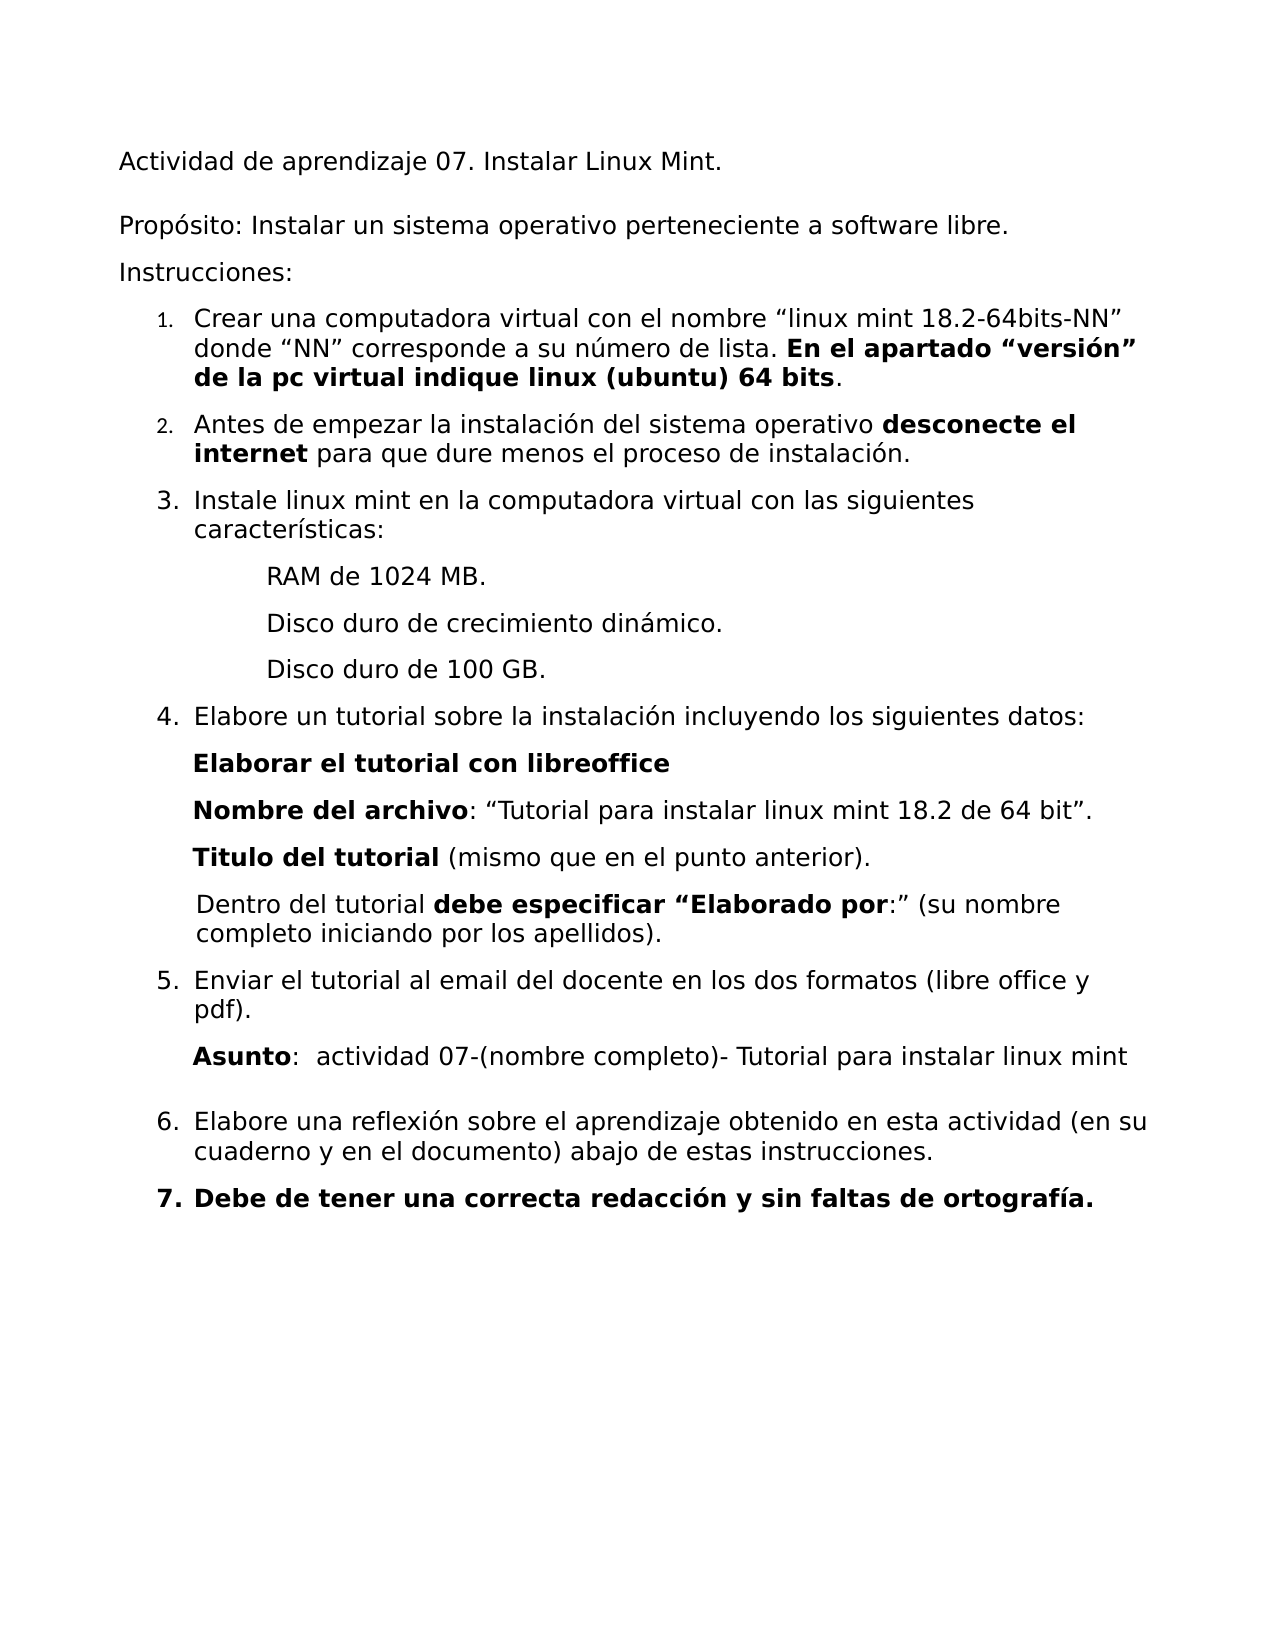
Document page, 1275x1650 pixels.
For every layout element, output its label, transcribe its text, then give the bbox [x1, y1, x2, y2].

text Elaborar el tutorial con libreoffice [119, 749, 1152, 778]
text RAM de 1024 MB. [119, 562, 1152, 591]
list Elabore un tutorial sobre la instalación incluyendo los siguientes datos: [156, 702, 1152, 732]
text Nombre del archivo: “Tutorial para instalar linux mint 18.2 de 64 bit”. [119, 796, 1152, 825]
text Disco duro de 100 GB. [119, 656, 1152, 685]
text Actividad de aprendizaje 07. Instalar Linux Mint. [119, 148, 1152, 177]
list Instale linux mint en la computadora virtual con las siguientes características: [156, 486, 1152, 544]
text Dentro del tutorial debe especificar “Elaborado por:” (su nombre completo iniciando por los apellidos). [189, 890, 1152, 948]
text Asunto: actividad 07-(nombre completo)- Tutorial para instalar linux mint [119, 1042, 1152, 1071]
list Enviar el tutorial al email del docente en los dos formatos (libre office y pdf). [156, 966, 1152, 1024]
text Propósito: Instalar un sistema operativo perteneciente a software libre. [119, 211, 1152, 240]
list Crear una computadora virtual con el nombre “linux mint 18.2-64bits-NN” donde “NN” corresponde a su número de lista. En el apartado “versión” de la pc virtual indique linux (ubuntu) 64 bits. [156, 304, 1152, 392]
list Elabore una reflexión sobre el aprendizaje obtenido en esta actividad (en su cuaderno y en el documento) abajo de estas instrucciones. [156, 1107, 1152, 1166]
list Debe de tener una correcta redacción y sin faltas de ortografía. [156, 1184, 1152, 1213]
text Titulo del tutorial (mismo que en el punto anterior). [119, 843, 1152, 872]
text Disco duro de crecimiento dinámico. [119, 609, 1152, 638]
text Instrucciones: [119, 258, 1152, 287]
list Antes de empezar la instalación del sistema operativo desconecte el internet para que dure menos el proceso de instalación. [156, 410, 1152, 468]
